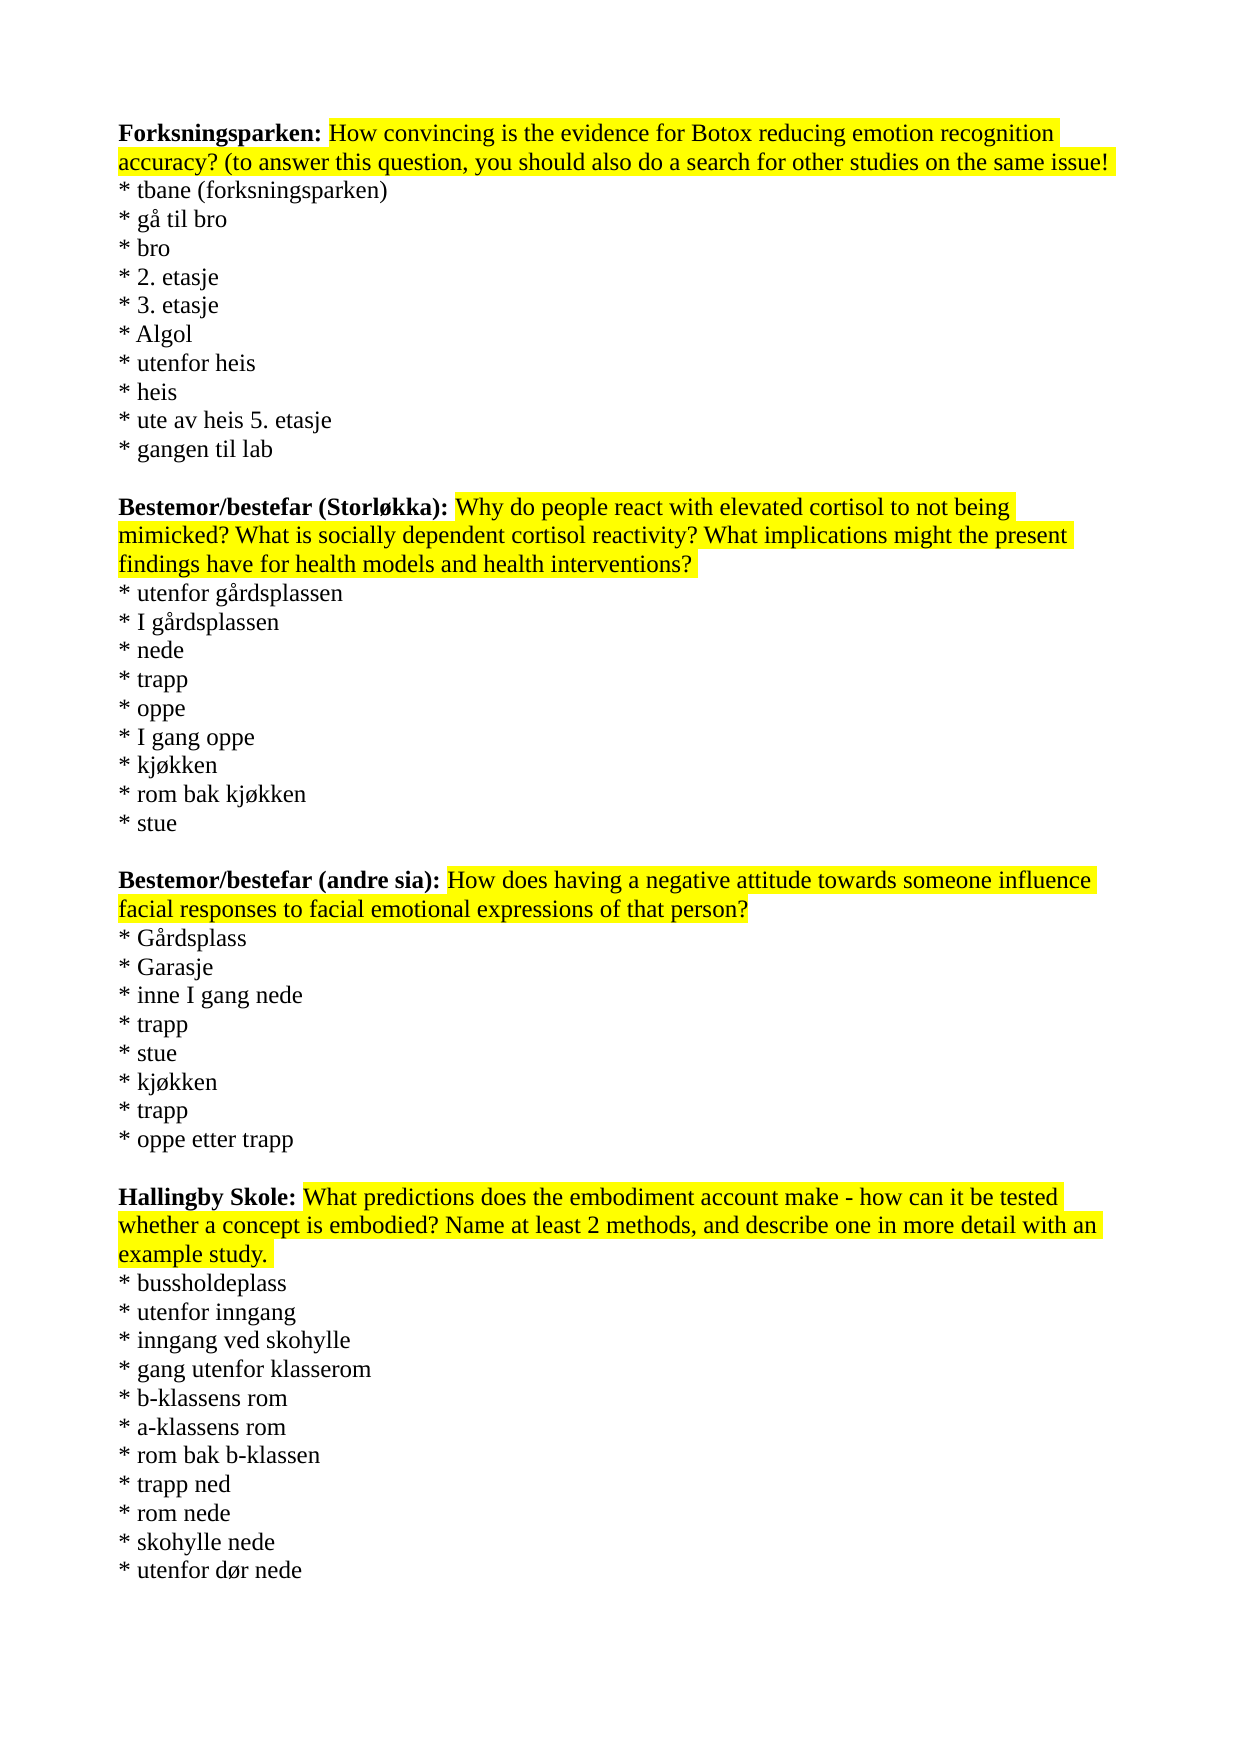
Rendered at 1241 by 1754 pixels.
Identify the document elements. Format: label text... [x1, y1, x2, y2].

text * Gårdsplass [118, 923, 1122, 952]
text * rom nede [118, 1498, 1122, 1527]
text * heis [118, 377, 1122, 406]
text * utenfor inngang [118, 1297, 1122, 1326]
text Hallingby Skole: What predictions does the embodiment account make - how can it be tested whether a concept is embodied? Name at least 2 methods, and describe one in more detail with an example study. [118, 1182, 1122, 1268]
text * rom bak kjøkken [118, 779, 1122, 808]
text * kjøkken [118, 751, 1122, 779]
text * oppe etter trapp [118, 1124, 1122, 1153]
text * utenfor dør nede [118, 1556, 1122, 1584]
text * inngang ved skohylle [118, 1326, 1122, 1354]
text * trapp [118, 664, 1122, 693]
text * inne I gang nede [118, 981, 1122, 1009]
text Bestemor/bestefar (andre sia): How does having a negative attitude towards someone influence facial responses to facial emotional expressions of that person? [118, 866, 1122, 923]
text * utenfor gårdsplassen [118, 578, 1122, 607]
text * bussholdeplass [118, 1268, 1122, 1297]
text * skohylle nede [118, 1527, 1122, 1556]
text * stue [118, 808, 1122, 837]
text * I gårdsplassen [118, 607, 1122, 636]
text * Garasje [118, 952, 1122, 981]
text * stue [118, 1038, 1122, 1067]
text * nede [118, 636, 1122, 664]
text * utenfor heis [118, 348, 1122, 377]
text * 2. etasje [118, 262, 1122, 291]
text * ute av heis 5. etasje [118, 406, 1122, 434]
text * trapp ned [118, 1469, 1122, 1498]
text Forksningsparken: How convincing is the evidence for Botox reducing emotion recognition accuracy? (to answer this question, you should also do a search for other studies on the same issue! [118, 118, 1122, 176]
text * Algol [118, 319, 1122, 348]
text * gå til bro [118, 204, 1122, 233]
text * gangen til lab [118, 434, 1122, 463]
text * trapp [118, 1009, 1122, 1038]
text * 3. etasje [118, 291, 1122, 319]
text * a-klassens rom [118, 1412, 1122, 1441]
text * tbane (forksningsparken) [118, 176, 1122, 204]
text * rom bak b-klassen [118, 1441, 1122, 1469]
text Bestemor/bestefar (Storløkka): Why do people react with elevated cortisol to not being mimicked? What is socially dependent cortisol reactivity? What implications might the present findings have for health models and health interventions? [118, 492, 1122, 578]
text * b-klassens rom [118, 1383, 1122, 1412]
text * gang utenfor klasserom [118, 1354, 1122, 1383]
text * oppe [118, 693, 1122, 722]
text * bro [118, 233, 1122, 262]
text * I gang oppe [118, 722, 1122, 751]
text * trapp [118, 1096, 1122, 1124]
text * kjøkken [118, 1067, 1122, 1096]
